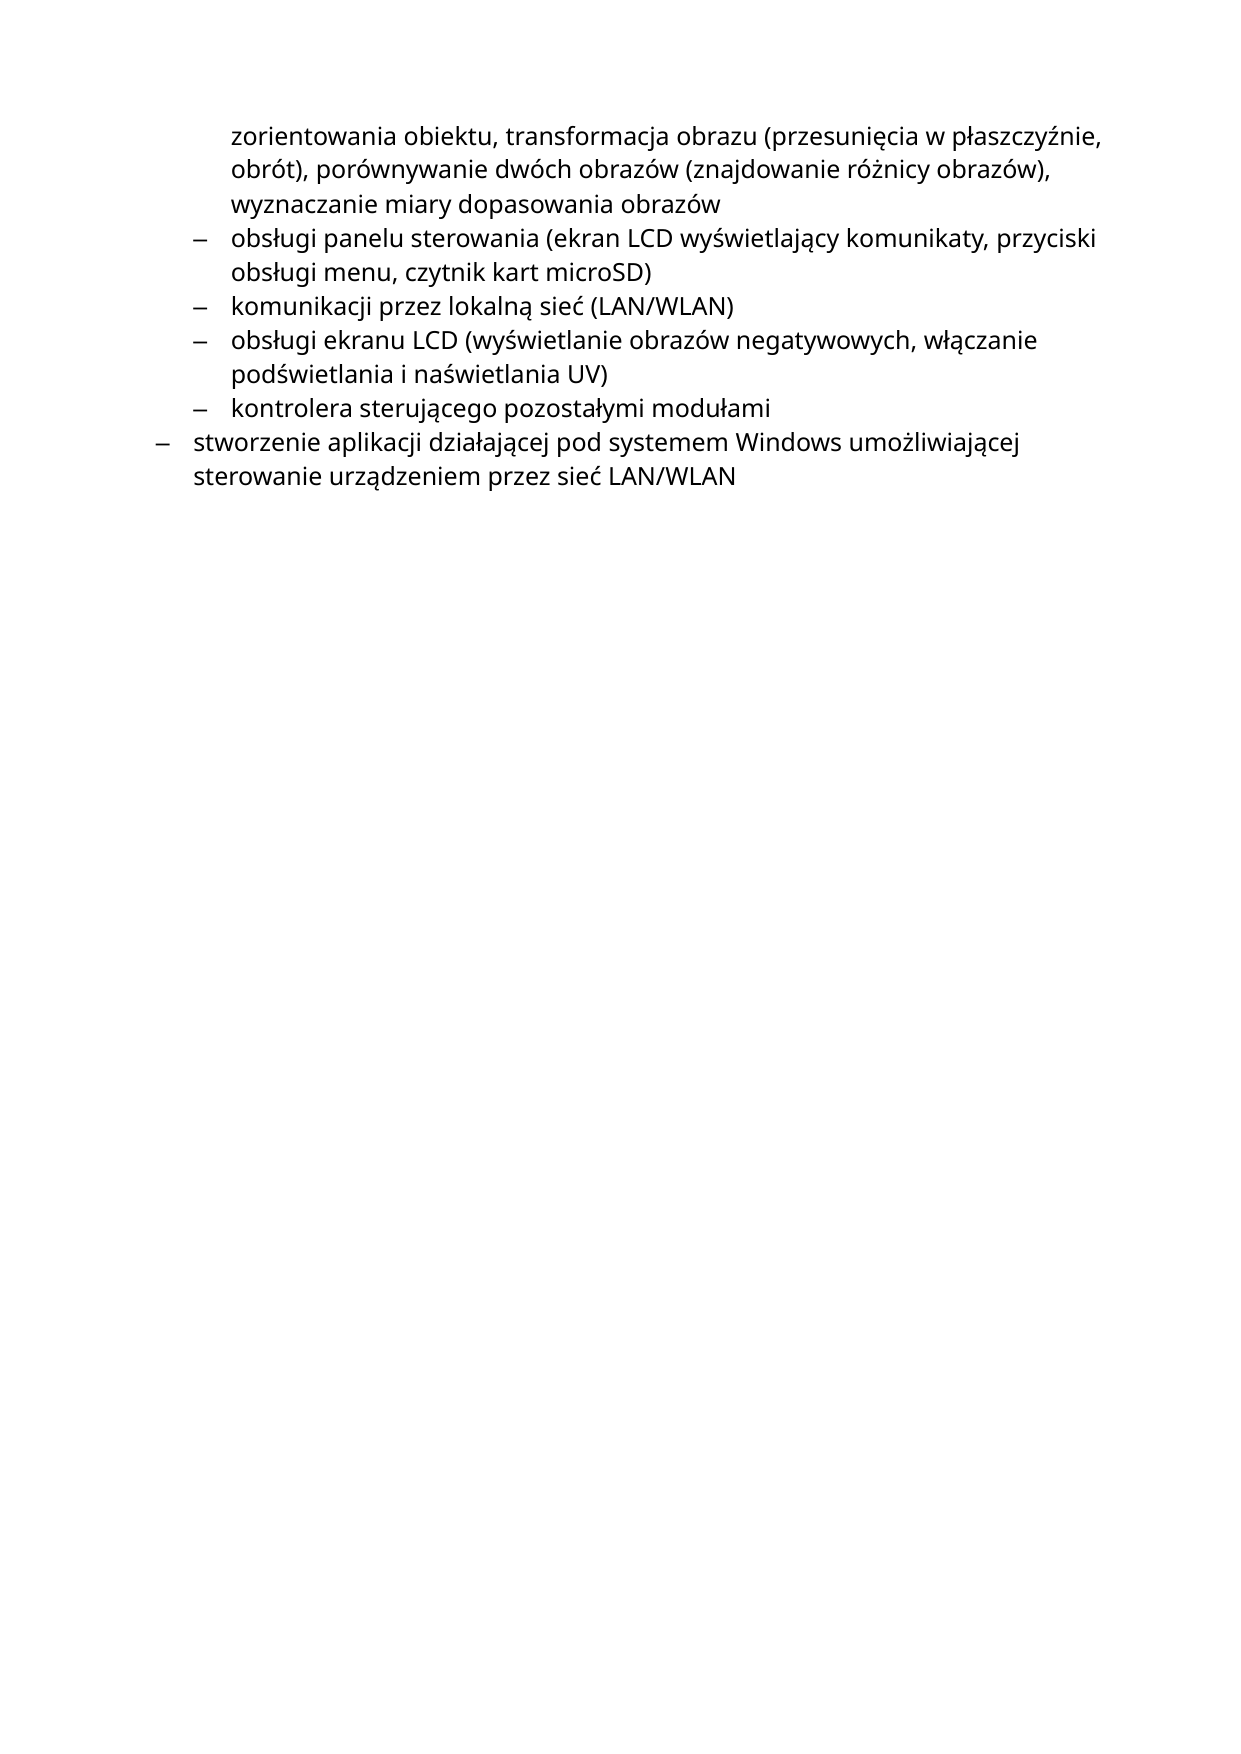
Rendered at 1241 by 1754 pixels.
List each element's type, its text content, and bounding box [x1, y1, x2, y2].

list stworzenie aplikacji działającej pod systemem Windows umożliwiającej sterowanie urządzeniem przez sieć LAN/WLAN [156, 425, 1122, 493]
list obsługi ekranu LCD (wyświetlanie obrazów negatywowych, włączanie podświetlania i naświetlania UV) [193, 322, 1122, 391]
list kontrolera sterującego pozostałymi modułami [193, 391, 1122, 425]
list komunikacji przez lokalną sieć (LAN/WLAN) [193, 288, 1122, 322]
list obsługi panelu sterowania (ekran LCD wyświetlający komunikaty, przyciski obsługi menu, czytnik kart microSD) [193, 220, 1122, 288]
list zorientowania obiektu, transformacja obrazu (przesunięcia w płaszczyźnie, obrót), porównywanie dwóch obrazów (znajdowanie różnicy obrazów), wyznaczanie miary dopasowania obrazów [193, 118, 1122, 220]
